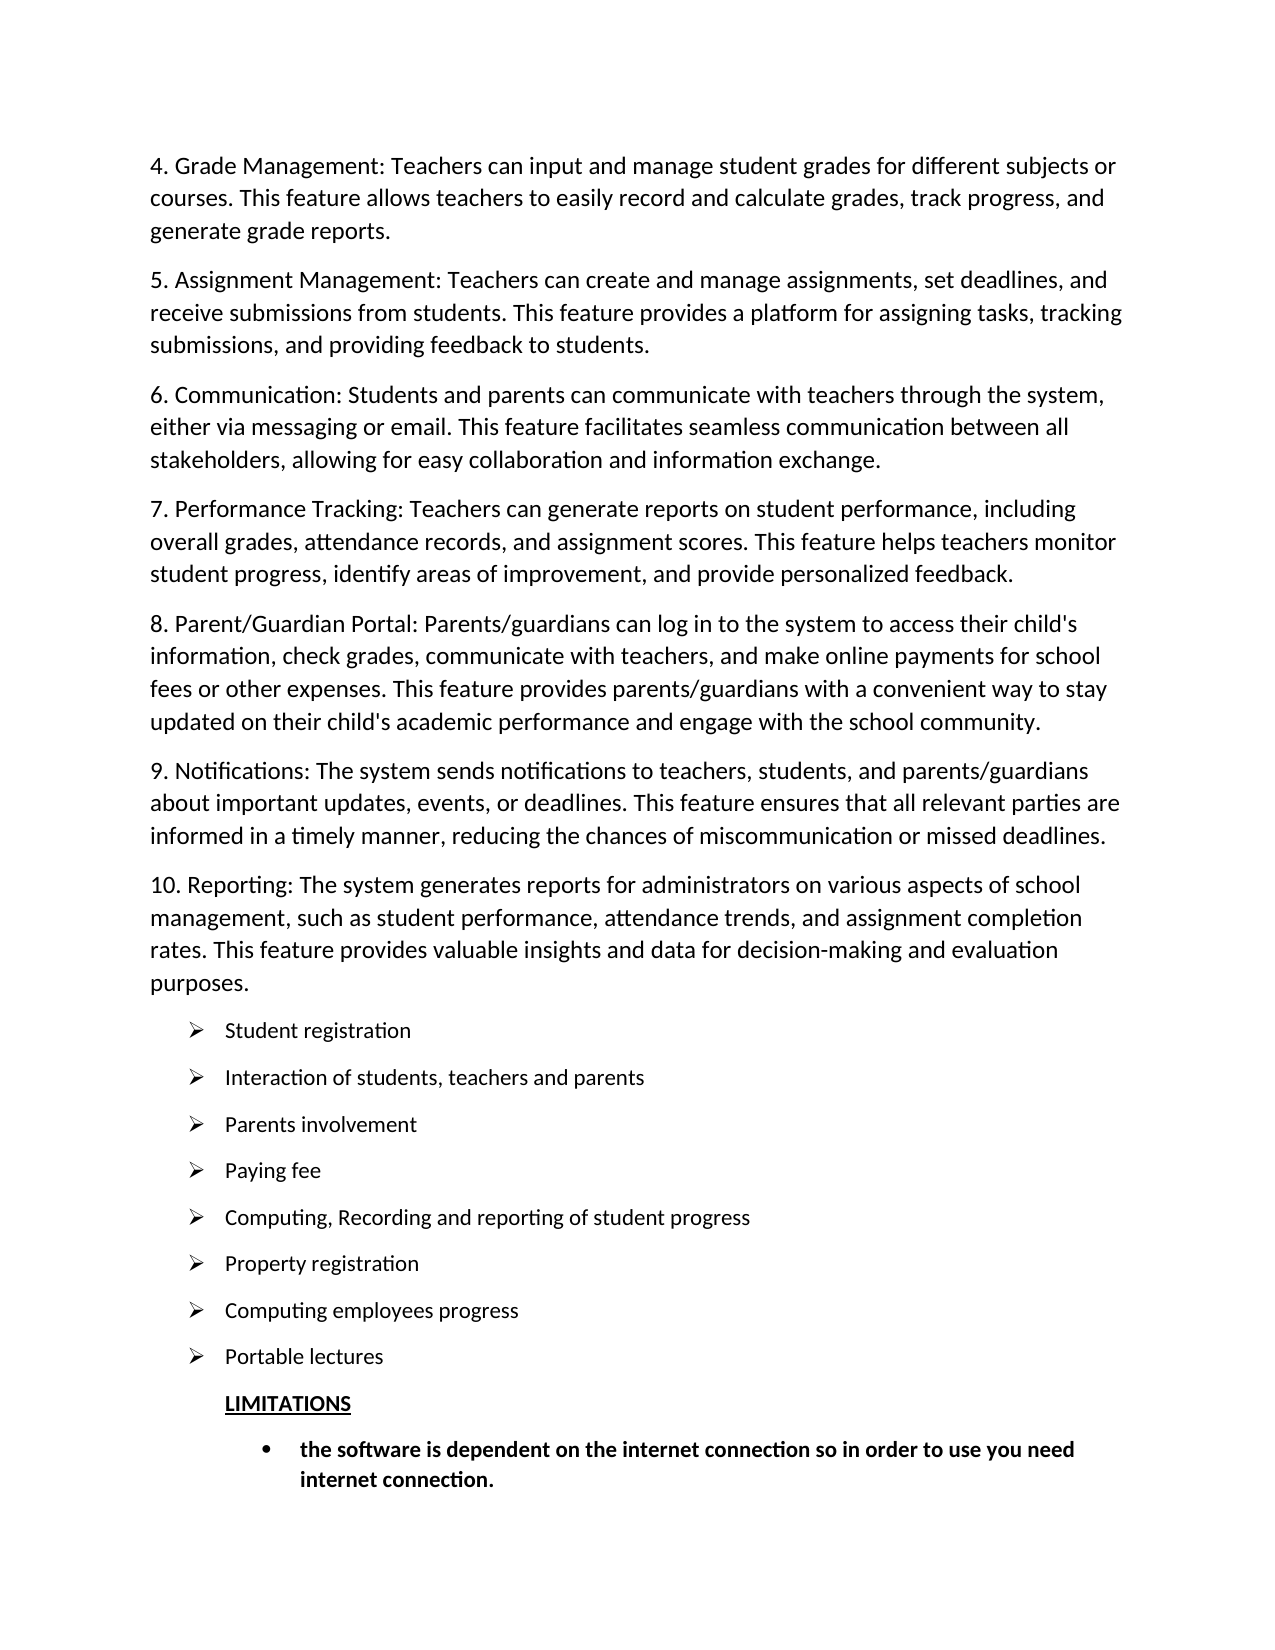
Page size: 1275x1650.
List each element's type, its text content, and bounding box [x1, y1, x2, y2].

list Interaction of students, teachers and parents [187, 1063, 1125, 1091]
list Student registration [187, 1017, 1125, 1044]
text 9. Notifications: The system sends notifications to teachers, students, and parents/guardians about important updates, events, or deadlines. This feature ensures that all relevant parties are informed in a timely manner, reducing the chances of miscommunication or missed deadlines. [150, 755, 1125, 851]
list Computing, Recording and reporting of student progress [187, 1203, 1125, 1231]
text 8. Parent/Guardian Portal: Parents/guardians can log in to the system to access their child's information, check grades, communicate with teachers, and make online payments for school fees or other expenses. This feature provides parents/guardians with a convenient way to stay updated on their child's academic performance and engage with the school community. [150, 608, 1125, 736]
list the software is dependent on the internet connection so in order to use you need internet connection. [262, 1436, 1125, 1493]
list Computing employees progress [187, 1296, 1125, 1324]
list LIMITATIONS [225, 1389, 1125, 1417]
list Paying fee [187, 1156, 1125, 1184]
text 4. Grade Management: Teachers can input and manage student grades for different subjects or courses. This feature allows teachers to easily record and calculate grades, track progress, and generate grade reports. [150, 150, 1125, 246]
text 7. Performance Tracking: Teachers can generate reports on student performance, including overall grades, attendance records, and assignment scores. This feature helps teachers monitor student progress, identify areas of improvement, and provide personalized feedback. [150, 493, 1125, 589]
text 6. Communication: Students and parents can communicate with teachers through the system, either via messaging or email. This feature facilitates seamless communication between all stakeholders, allowing for easy collaboration and information exchange. [150, 379, 1125, 475]
list Property registration [187, 1249, 1125, 1277]
list Portable lectures [187, 1342, 1125, 1371]
text 10. Reporting: The system generates reports for administrators on various aspects of school management, such as student performance, attendance trends, and assignment completion rates. This feature provides valuable insights and data for decision-making and evaluation purposes. [150, 869, 1125, 998]
text 5. Assignment Management: Teachers can create and manage assignments, set deadlines, and receive submissions from students. This feature provides a platform for assigning tasks, tracking submissions, and providing feedback to students. [150, 264, 1125, 360]
list Parents involvement [187, 1110, 1125, 1138]
